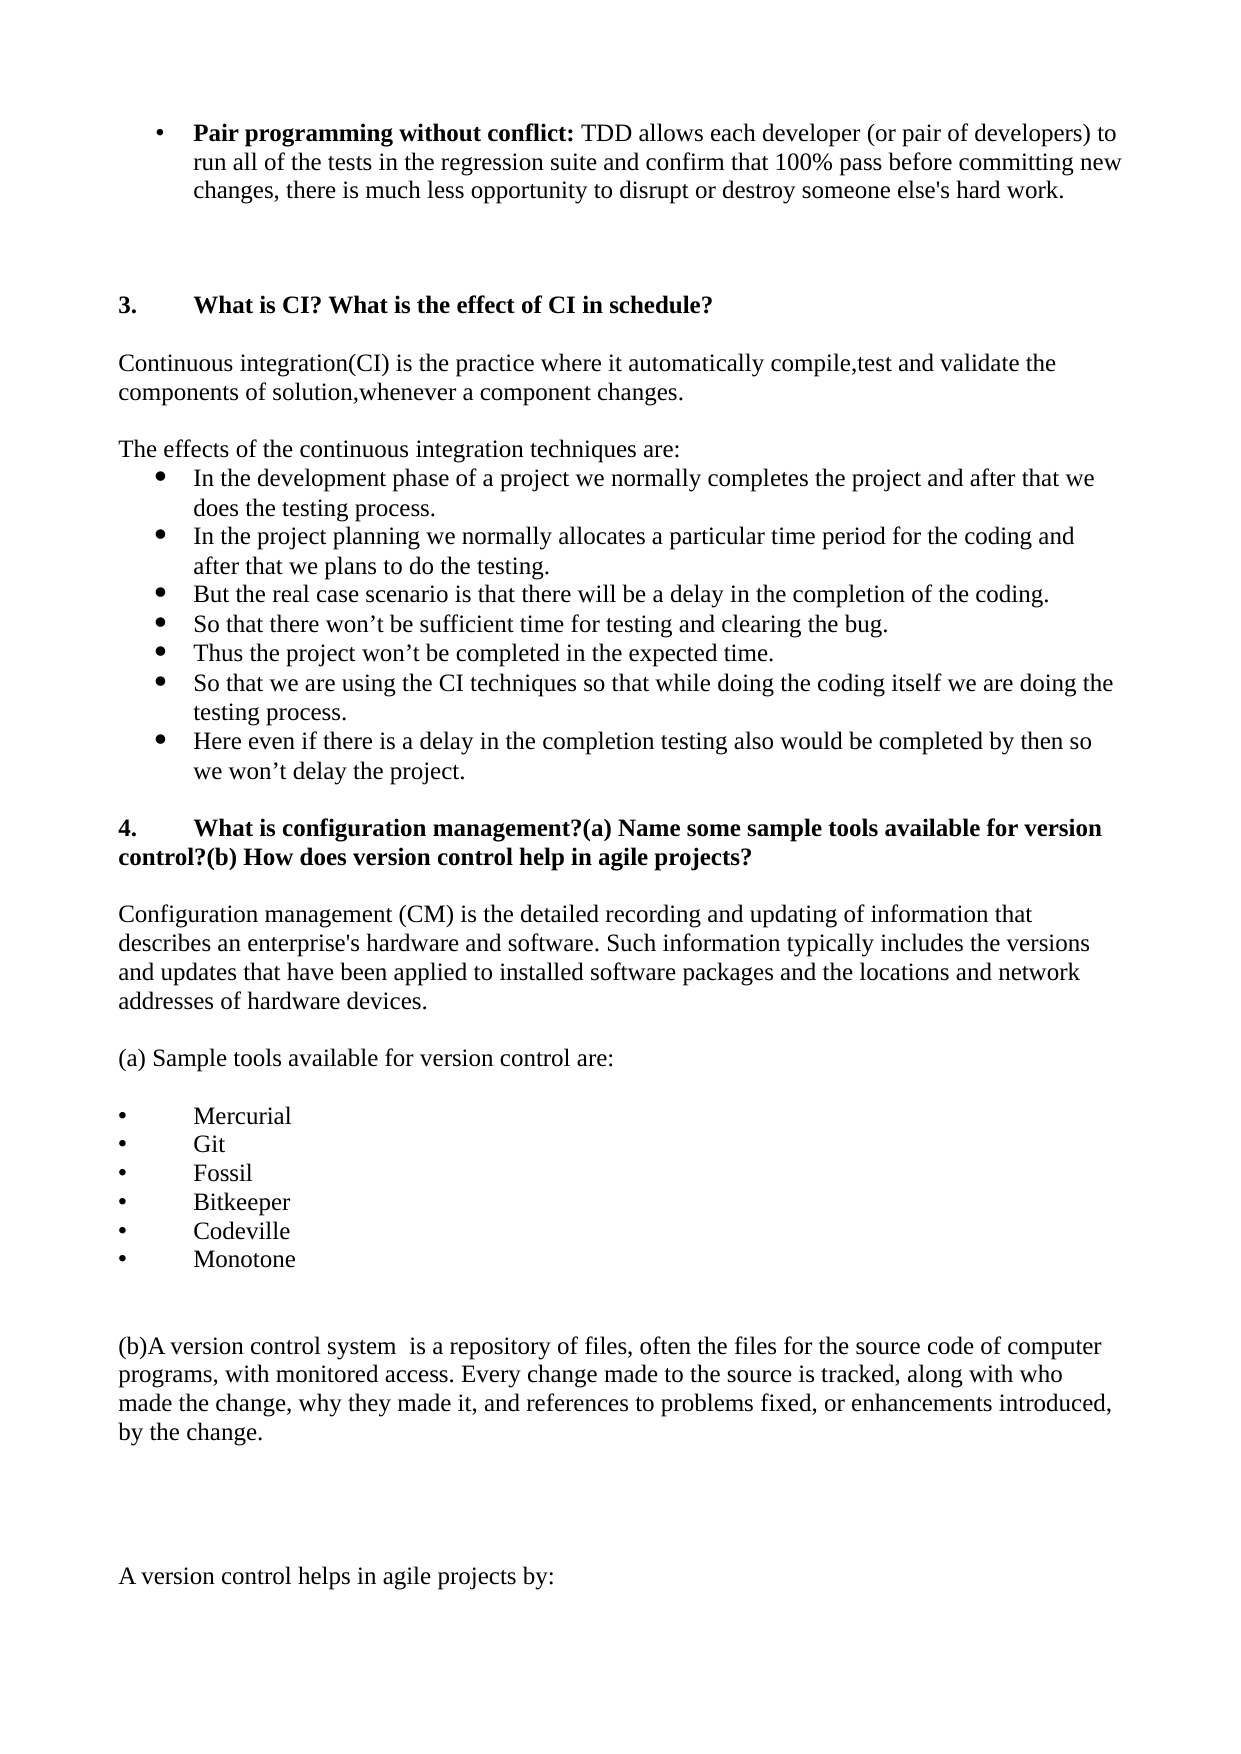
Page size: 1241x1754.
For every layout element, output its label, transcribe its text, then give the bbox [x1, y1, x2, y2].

list Codeville [118, 1216, 1122, 1244]
list Continuous integration(CI) is the practice where it automatically compile,test and validate the components of solution,whenever a component changes. [118, 348, 1122, 406]
list So that there won’t be sufficient time for testing and clearing the bug. [156, 609, 1122, 638]
list Fossil [118, 1158, 1122, 1187]
list In the development phase of a project we normally completes the project and after that we does the testing process. [156, 463, 1122, 521]
list So that we are using the CI techniques so that while doing the coding itself we are doing the testing process. [156, 668, 1122, 726]
list But the real case scenario is that there will be a delay in the completion of the coding. [156, 579, 1122, 609]
list Git [118, 1129, 1122, 1158]
list Bitkeeper [118, 1187, 1122, 1216]
list Here even if there is a delay in the completion testing also would be completed by then so we won’t delay the project. [156, 726, 1122, 784]
list In the project planning we normally allocates a particular time period for the coding and after that we plans to do the testing. [156, 521, 1122, 579]
list Monotone [118, 1244, 1122, 1273]
list What is configuration management?(a) Name some sample tools available for version control?(b) How does version control help in agile projects? [118, 813, 1122, 871]
text A version control helps in agile projects by: [118, 1561, 1122, 1589]
list Pair programming without conflict: TDD allows each developer (or pair of developers) to run all of the tests in the regression suite and confirm that 100% pass before committing new changes, there is much less opportunity to disrupt or destroy someone else's hard work. [156, 118, 1122, 204]
list Configuration management (CM) is the detailed recording and updating of information that describes an enterprise's hardware and software. Such information typically includes the versions and updates that have been applied to installed software packages and the locations and network addresses of hardware devices. [118, 899, 1122, 1014]
list Mercurial [118, 1101, 1122, 1129]
text The effects of the continuous integration techniques are: [118, 434, 1122, 463]
list What is CI? What is the effect of CI in schedule? [118, 291, 1122, 319]
text (a) Sample tools available for version control are: [118, 1043, 1122, 1072]
list Thus the project won’t be completed in the expected time. [156, 638, 1122, 668]
text (b)A version control system is a repository of files, often the files for the source code of computer programs, with monitored access. Every change made to the source is tracked, along with who made the change, why they made it, and references to problems fixed, or enhancements introduced, by the change. [118, 1331, 1122, 1446]
